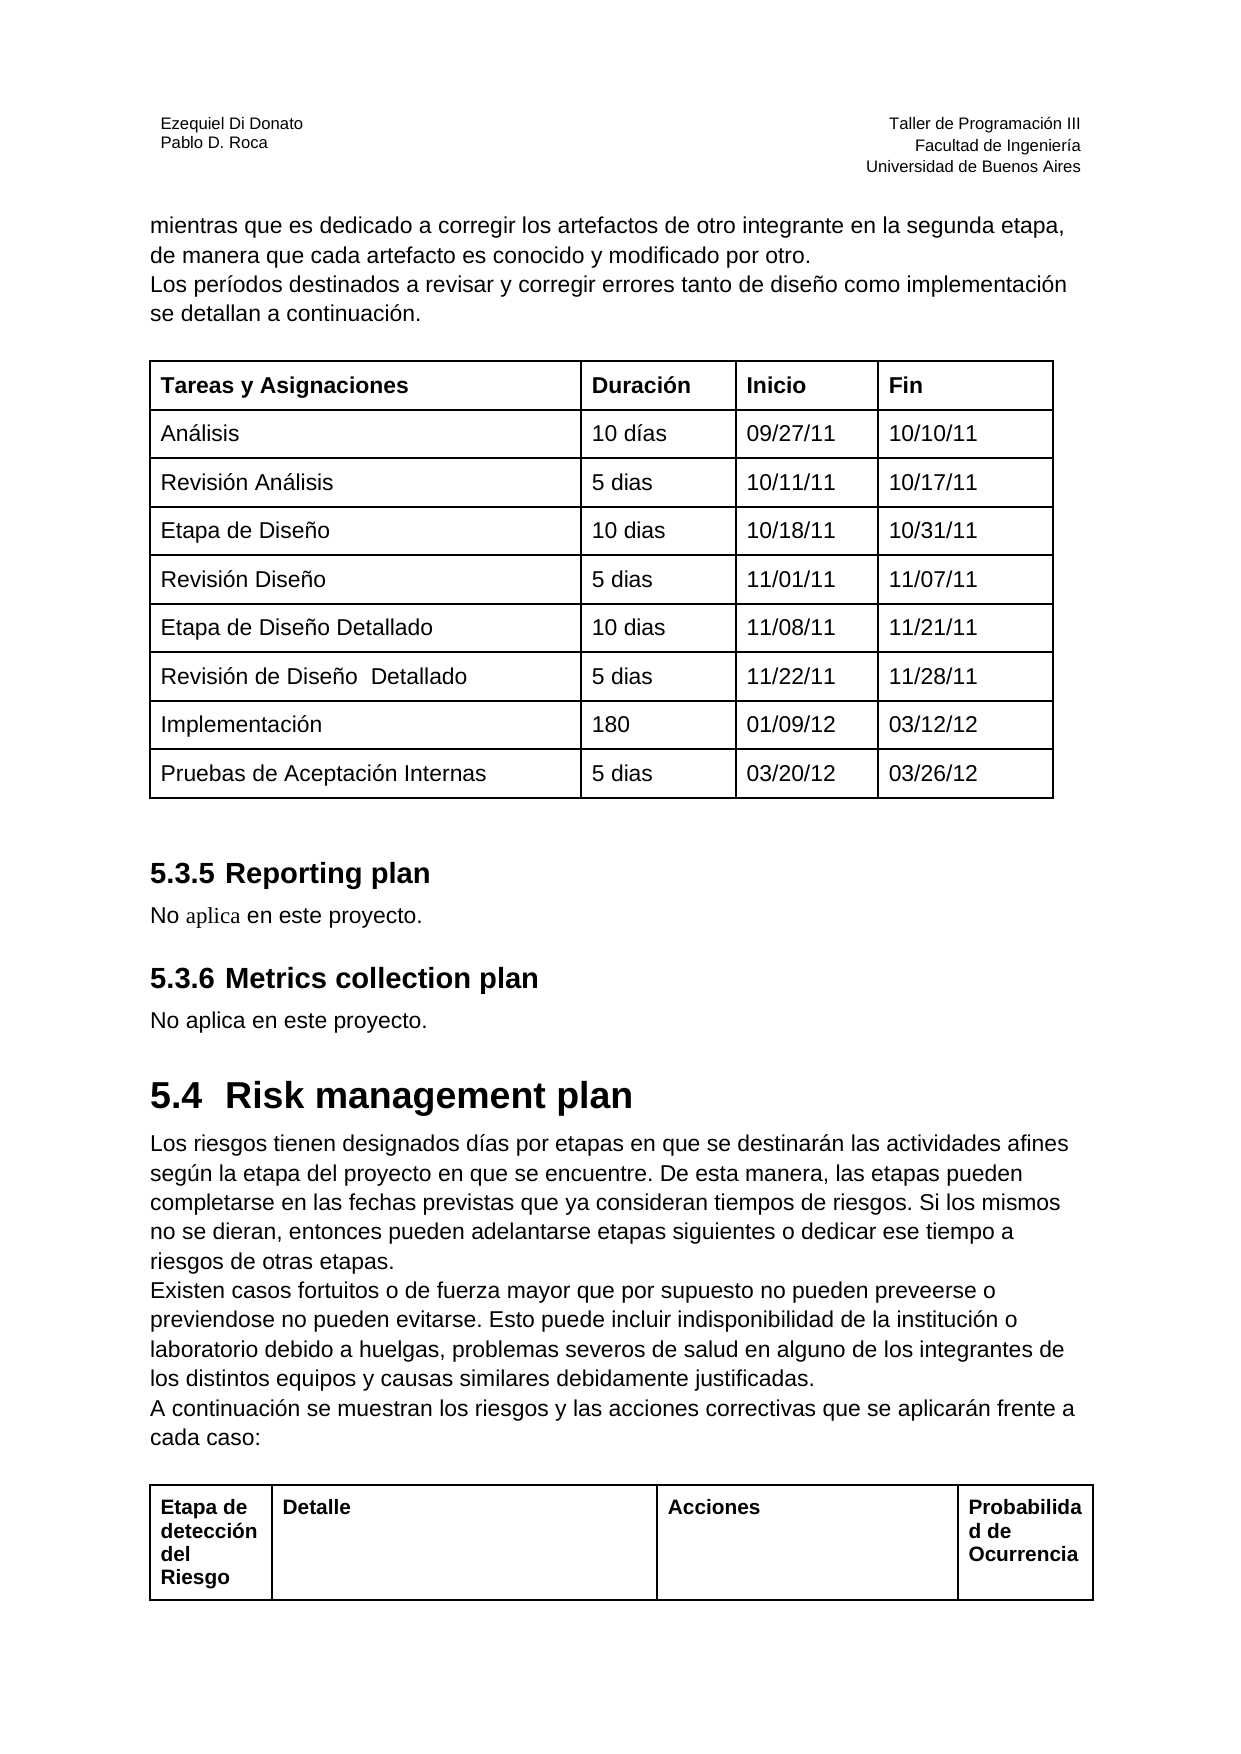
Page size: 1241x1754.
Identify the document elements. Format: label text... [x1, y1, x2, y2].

text Los períodos destinados a revisar y corregir errores tanto de diseño como implementación se detallan a continuación. [150, 272, 1090, 327]
table_cell 10/10/11 [879, 411, 1052, 457]
table_cell Revisión Diseño [151, 556, 580, 603]
table_header Etapa de detección del Riesgo [151, 1486, 271, 1599]
table_cell Pruebas de Aceptación Internas [151, 750, 580, 797]
table_cell 08/11/11 [737, 605, 877, 651]
table_cell 11/10/11 [737, 459, 877, 506]
table_header Tareas y Asignaciones [151, 362, 580, 408]
table_cell Análisis [151, 411, 580, 457]
table_cell Etapa de Diseño [151, 508, 580, 554]
subtitle 5.3.6 Metrics collection plan [150, 962, 1090, 994]
table_header Probabilidad de Ocurrencia [959, 1486, 1092, 1599]
text Los riesgos tienen designados días por etapas en que se destinarán las actividades afines según la etapa del proyecto en que se encuentre. De esta manera, las etapas pueden completarse en las fechas previstas que ya consideran tiempos de riesgos. Si los mismos no se dieran, entonces pueden adelantarse etapas siguientes o dedicar ese tiempo a riesgos de otras etapas. [150, 1131, 1090, 1274]
table_cell Revisión Análisis [151, 459, 580, 506]
table_cell 17/10/11 [879, 459, 1052, 506]
table_header Acciones [658, 1486, 957, 1599]
subtitle 5.3.5 Reporting plan [150, 857, 1090, 890]
table_cell 01/11/11 [737, 556, 877, 603]
table_cell 26/03/12 [879, 750, 1052, 797]
table_header Detalle [273, 1486, 656, 1599]
text Existen casos fortuitos o de fuerza mayor que por supuesto no pueden preveerse o previendose no pueden evitarse. Esto puede incluir indisponibilidad de la institución o laboratorio debido a huelgas, problemas severos de salud en alguno de los integrantes de los distintos equipos y causas similares debidamente justificadas. [150, 1278, 1090, 1392]
table_cell Revisión de Diseño Detallado [151, 653, 580, 700]
table_cell 27/09/11 [737, 411, 877, 457]
table_cell 22/11/11 [737, 653, 877, 700]
table_cell 10 dias [582, 508, 735, 554]
table_cell 21/11/11 [879, 605, 1052, 651]
table_cell 180 [582, 702, 735, 748]
table_cell 5 dias [582, 556, 735, 603]
text mientras que es dedicado a corregir los artefactos de otro integrante en la segunda etapa, de manera que cada artefacto es conocido y modificado por otro. [150, 213, 1090, 268]
table_cell 5 dias [582, 653, 735, 700]
table_cell 10 días [582, 411, 735, 457]
table_cell 18/10/11 [737, 508, 877, 554]
table_cell 07/11/11 [879, 556, 1052, 603]
table_header Inicio [737, 362, 877, 408]
table_cell 5 dias [582, 750, 735, 797]
text A continuación se muestran los riesgos y las acciones correctivas que se aplicarán frente a cada caso: [150, 1395, 1090, 1450]
table_cell 12/03/12 [879, 702, 1052, 748]
table_cell 09/01/12 [737, 702, 877, 748]
table_cell 31/10/11 [879, 508, 1052, 554]
table_cell 20/03/12 [737, 750, 877, 797]
text No aplica en este proyecto. [150, 1008, 1090, 1033]
table_cell Etapa de Diseño Detallado [151, 605, 580, 651]
table_header Fin [879, 362, 1052, 408]
subtitle 5.4 Risk management plan [150, 1074, 1090, 1116]
table_cell 28/11/11 [879, 653, 1052, 700]
table_header Duración [582, 362, 735, 408]
table_cell 10 dias [582, 605, 735, 651]
text No aplica en este proyecto. [150, 903, 1090, 929]
table_cell Implementación [151, 702, 580, 748]
table_cell 5 dias [582, 459, 735, 506]
